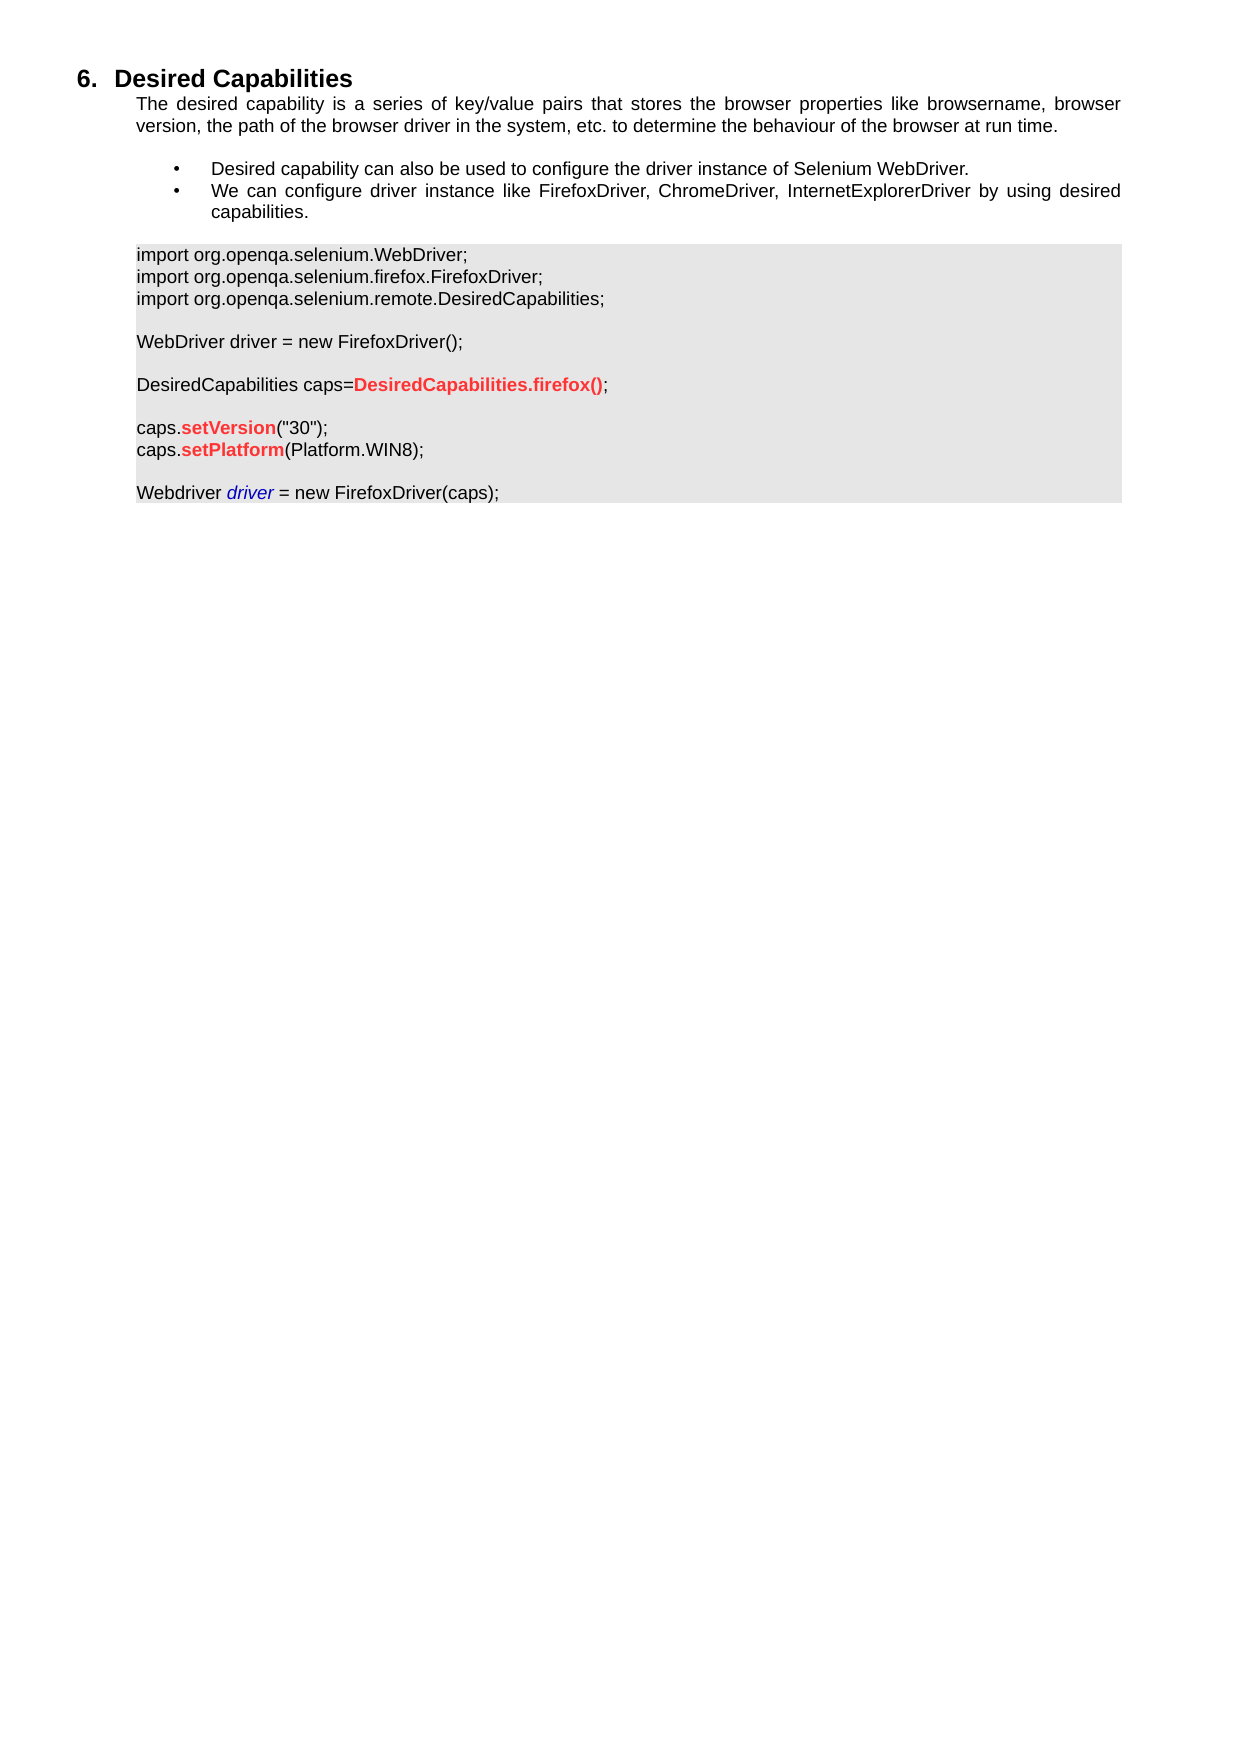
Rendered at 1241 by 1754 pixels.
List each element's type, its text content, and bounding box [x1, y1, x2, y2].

list We can configure driver instance like FirefoxDriver, ChromeDriver, InternetExplorerDriver by using desired capabilities. [173, 179, 1122, 223]
text WebDriver driver = new FirefoxDriver(); [136, 331, 1122, 352]
title Desired Capabilities [77, 64, 1122, 93]
text import org.openqa.selenium.WebDriver; [136, 244, 1122, 266]
text caps.setVersion("30"); [136, 417, 1122, 438]
text import org.openqa.selenium.firefox.FirefoxDriver; [136, 266, 1122, 287]
list Desired capability can also be used to configure the driver instance of Selenium WebDriver. [173, 158, 1122, 179]
text caps.setPlatform(Platform.WIN8); [136, 438, 1122, 460]
text The desired capability is a series of key/value pairs that stores the browser properties like browsername, browser version, the path of the browser driver in the system, etc. to determine the behaviour of the browser at run time. [136, 93, 1122, 136]
text Webdriver driver = new FirefoxDriver(caps); [136, 481, 1122, 503]
text import org.openqa.selenium.remote.DesiredCapabilities; [136, 287, 1122, 309]
text DesiredCapabilities caps=DesiredCapabilities.firefox(); [136, 374, 1122, 395]
